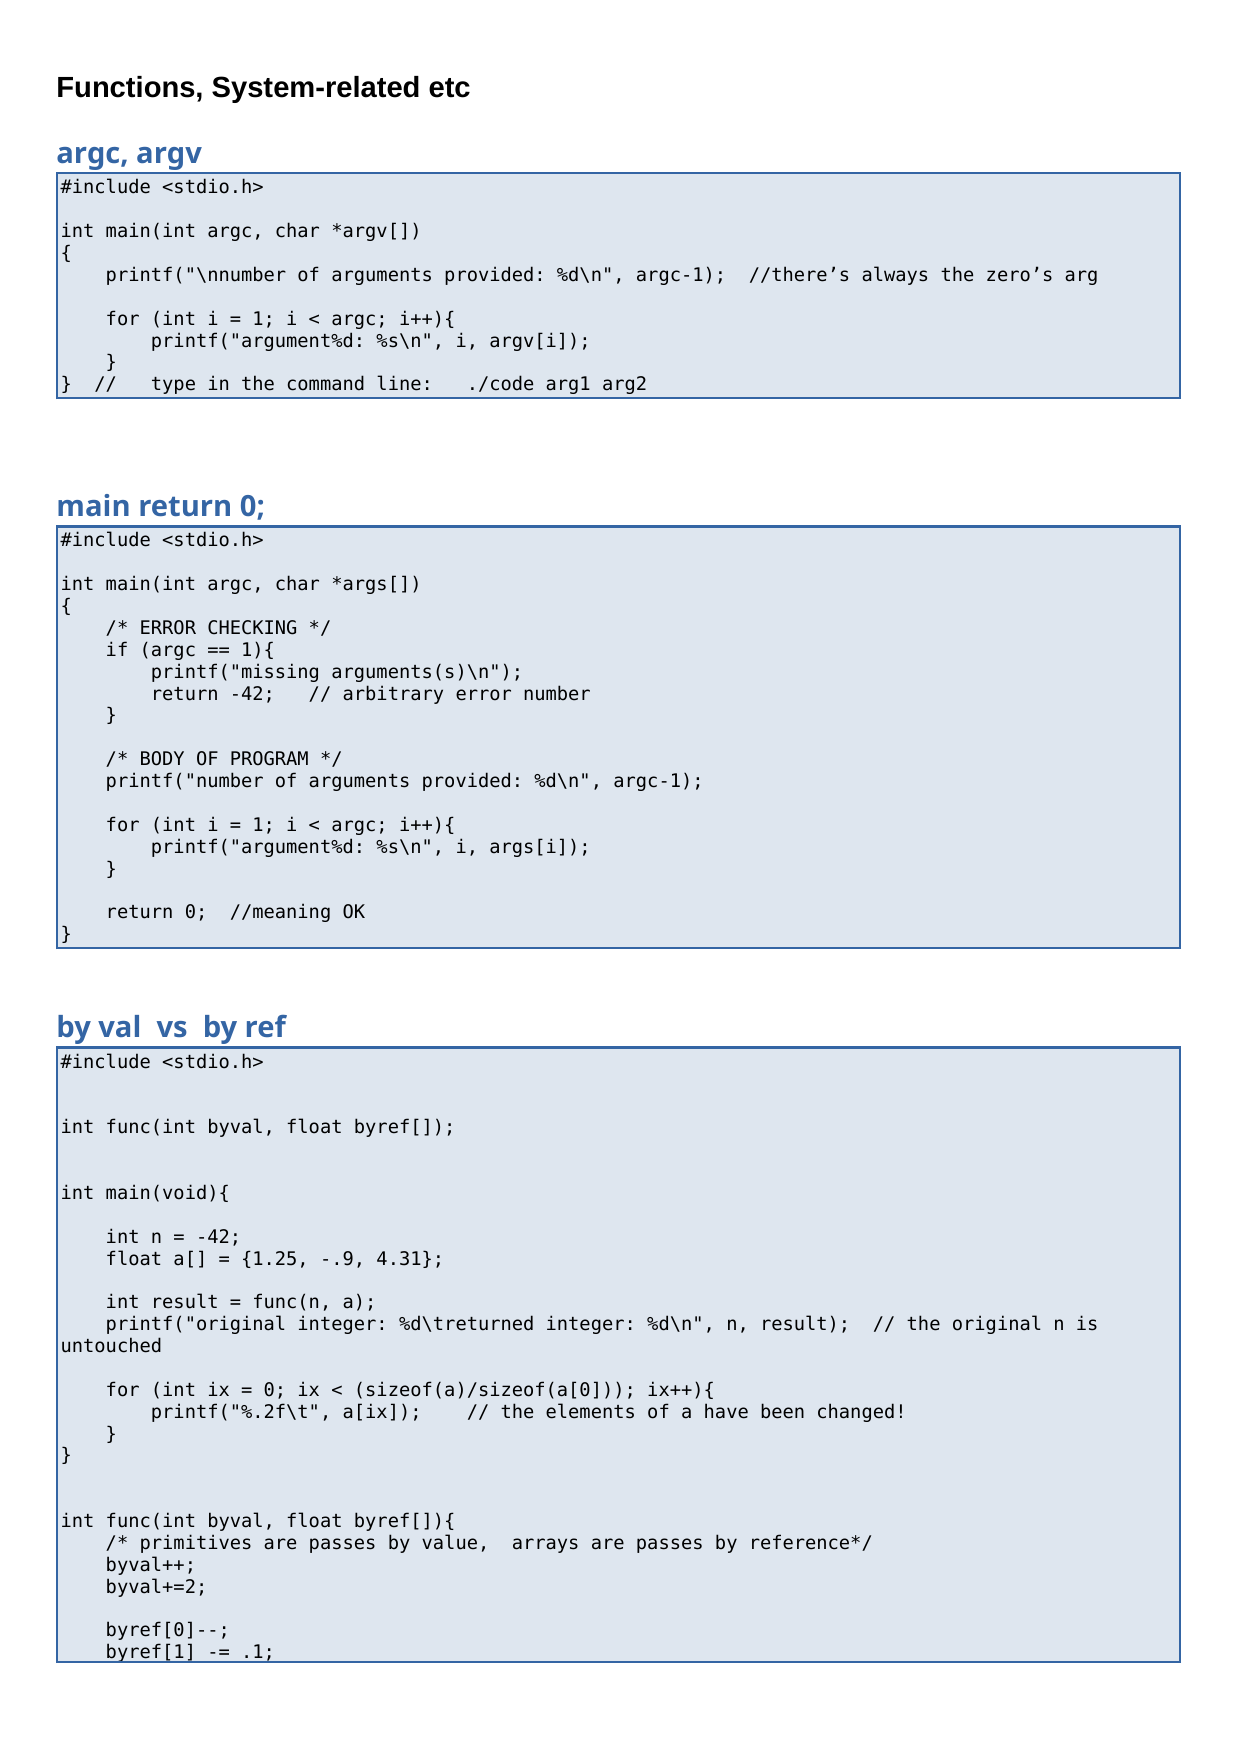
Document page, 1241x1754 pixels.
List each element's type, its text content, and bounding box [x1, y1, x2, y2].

text int main(void){ [58, 1178, 1179, 1199]
text printf("original integer: %d\treturned integer: %d\n", n, result); // the original n is untouched [58, 1309, 1179, 1353]
text /* BODY OF PROGRAM */ [58, 744, 1179, 766]
text /* ERROR CHECKING */ [58, 613, 1179, 635]
text printf("argument%d: %s\n", i, args[i]); [58, 832, 1179, 853]
text } // type in the command line: ./code arg1 arg2 [58, 369, 1179, 397]
text int main(int argc, char *args[]) [58, 569, 1179, 591]
text } [58, 919, 1179, 947]
text #include <stdio.h> [58, 174, 1179, 194]
text int n = -42; [58, 1221, 1179, 1243]
text { [58, 591, 1179, 613]
text } [58, 700, 1179, 722]
text byref[1] -= .1; [58, 1637, 1179, 1661]
text byval+=2; [58, 1571, 1179, 1593]
text byref[0]--; [58, 1615, 1179, 1637]
title main return 0; [56, 486, 1181, 525]
text return 0; //meaning OK [58, 897, 1179, 919]
title by val vs by ref [56, 1007, 1181, 1046]
text } [58, 853, 1179, 875]
text for (int i = 1; i < argc; i++){ [58, 303, 1179, 325]
text printf("\nnumber of arguments provided: %d\n", argc-1); //there’s always the zero’s arg [58, 260, 1179, 282]
text int main(int argc, char *argv[]) [58, 216, 1179, 238]
text printf("missing arguments(s)\n"); [58, 657, 1179, 678]
text } [58, 1418, 1179, 1440]
text if (argc == 1){ [58, 635, 1179, 657]
text printf("%.2f\t", a[ix]); // the elements of a have been changed! [58, 1396, 1179, 1418]
text /* primitives are passes by value, arrays are passes by reference*/ [58, 1528, 1179, 1549]
text int func(int byval, float byref[]){ [58, 1506, 1179, 1528]
text float a[] = {1.25, -.9, 4.31}; [58, 1243, 1179, 1265]
text byval++; [58, 1549, 1179, 1571]
text } [58, 1440, 1179, 1462]
text int result = func(n, a); [58, 1287, 1179, 1309]
text printf("argument%d: %s\n", i, argv[i]); [58, 325, 1179, 347]
text return -42; // arbitrary error number [58, 678, 1179, 700]
text for (int i = 1; i < argc; i++){ [58, 810, 1179, 832]
text #include <stdio.h> [58, 1049, 1179, 1068]
text for (int ix = 0; ix < (sizeof(a)/sizeof(a[0])); ix++){ [58, 1374, 1179, 1396]
text int func(int byval, float byref[]); [58, 1112, 1179, 1134]
text #include <stdio.h> [58, 528, 1179, 547]
text { [58, 238, 1179, 260]
text printf("number of arguments provided: %d\n", argc-1); [58, 766, 1179, 788]
title argc, argv [56, 133, 1181, 172]
subtitle Functions, System-related etc [56, 70, 1181, 104]
text } [58, 347, 1179, 369]
